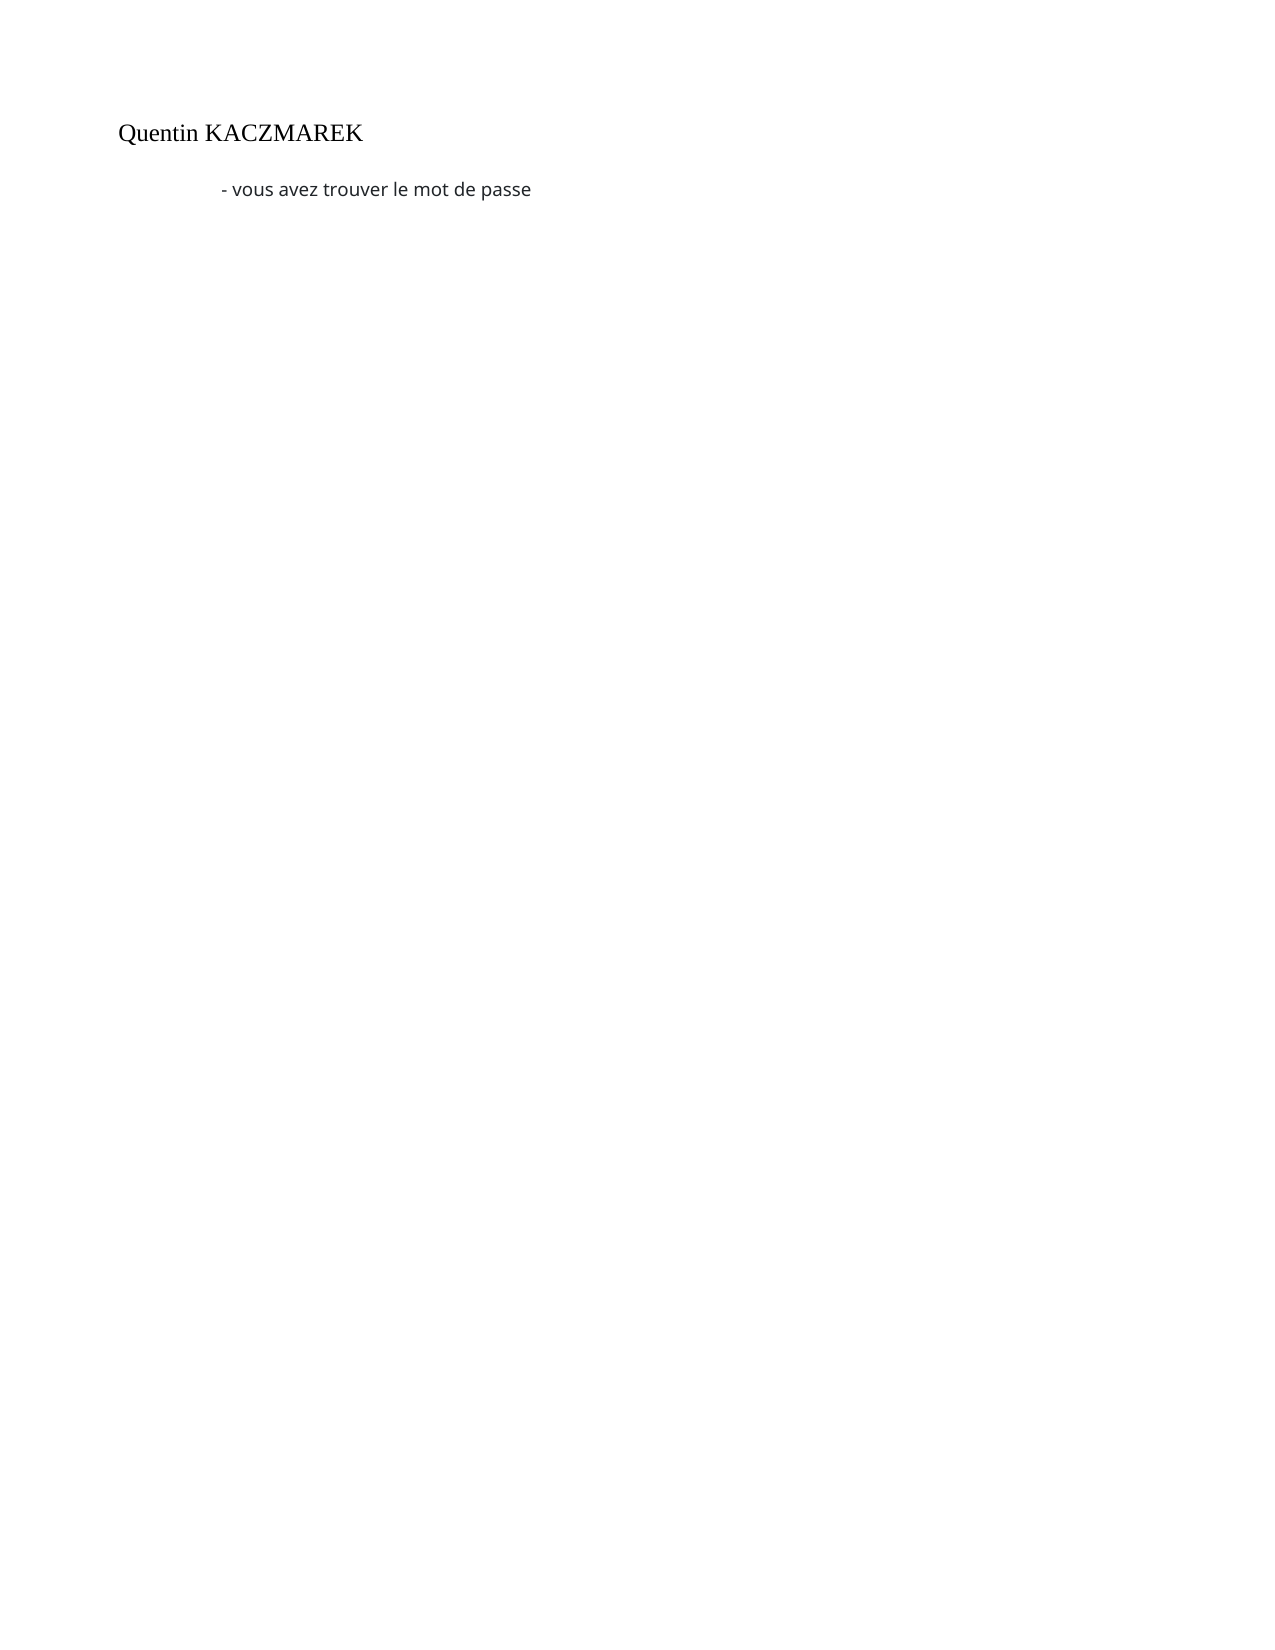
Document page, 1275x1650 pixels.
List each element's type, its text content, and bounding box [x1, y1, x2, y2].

text - vous avez trouver le mot de passe [118, 176, 1157, 202]
